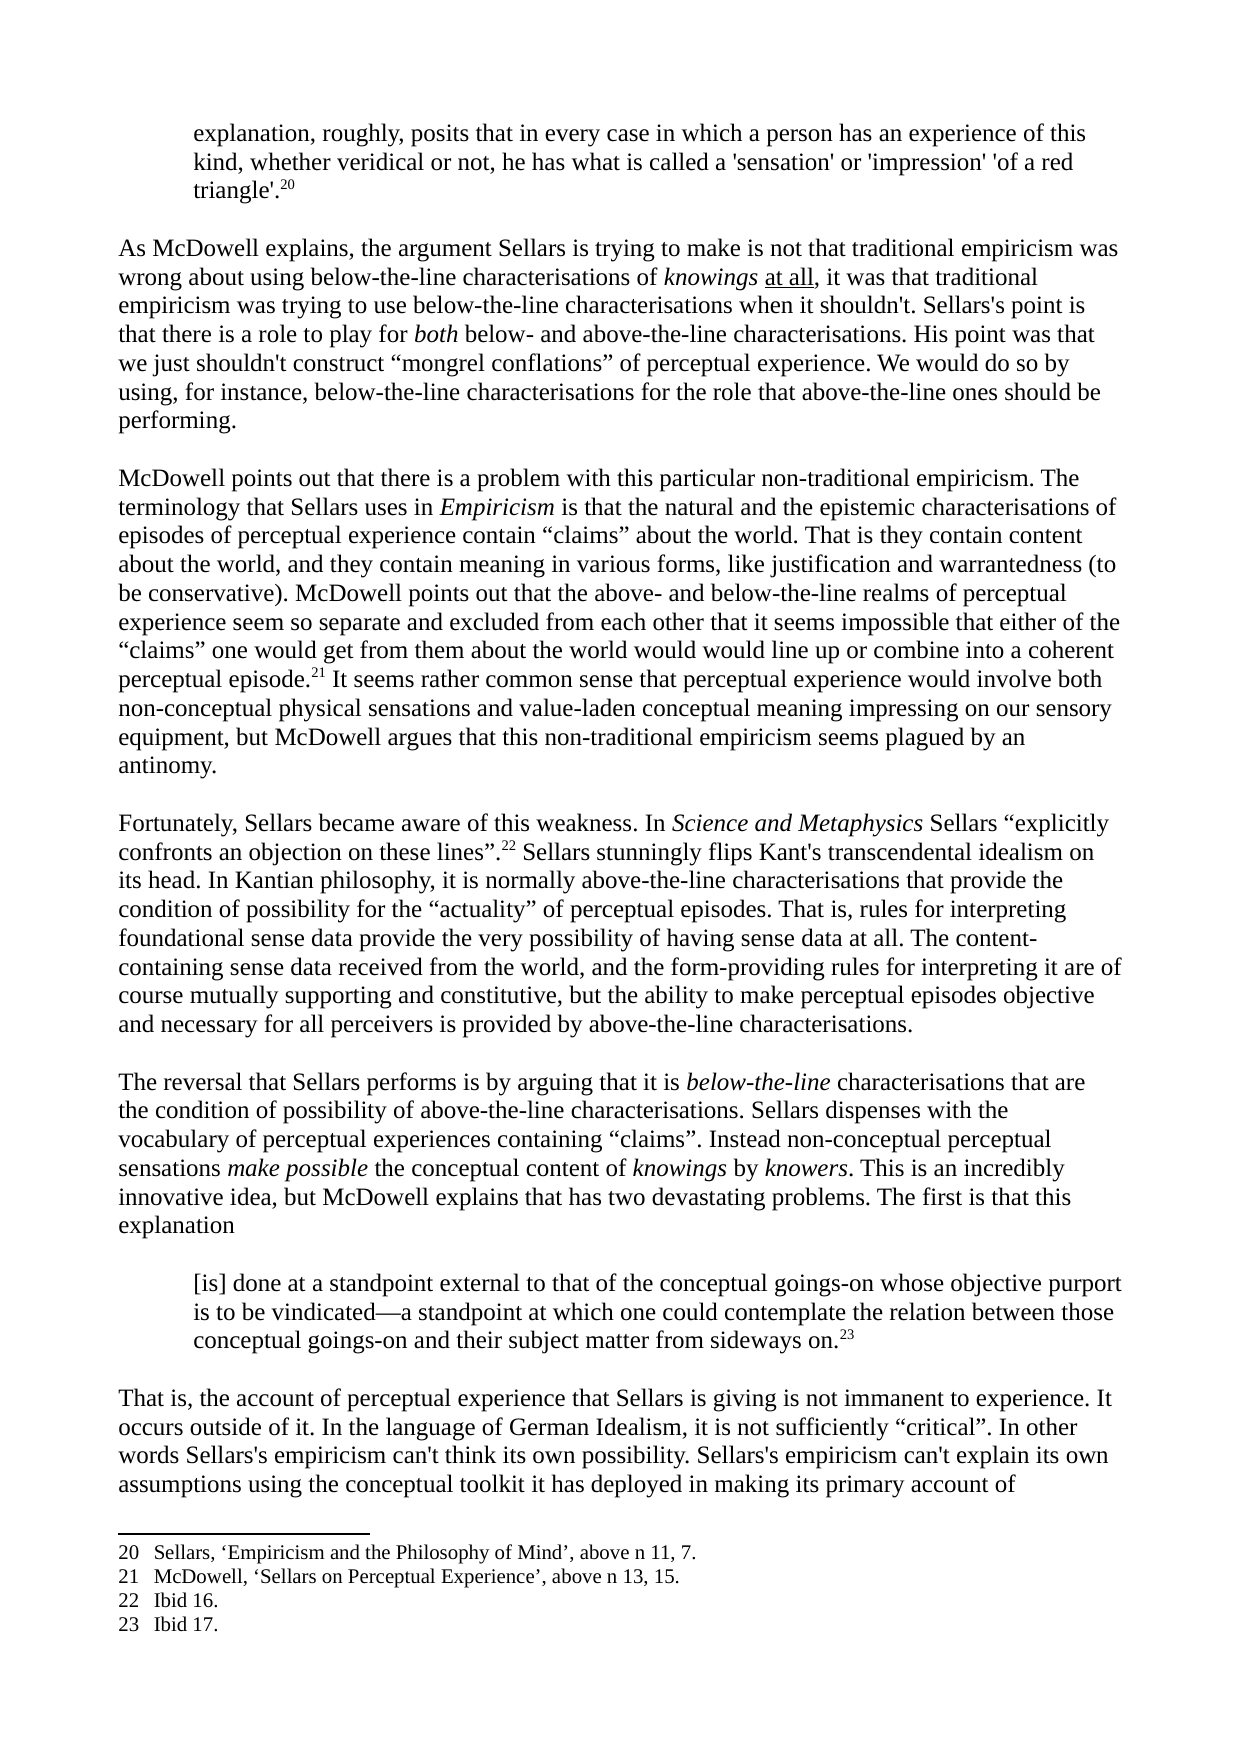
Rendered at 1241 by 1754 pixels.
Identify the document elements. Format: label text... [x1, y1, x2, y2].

text The reversal that Sellars performs is by arguing that it is below-the-line characterisations that are the condition of possibility of above-the-line characterisations. Sellars dispenses with the vocabulary of perceptual experiences containing “claims”. Instead non-conceptual perceptual sensations make possible the conceptual content of knowings by knowers. This is an incredibly innovative idea, but McDowell explains that has two devastating problems. The first is that this explanation [118, 1067, 1122, 1239]
text explanation, roughly, posits that in every case in which a person has an experience of this kind, whether veridical or not, he has what is called a 'sensation' or 'impression' 'of a red triangle'. [193, 118, 1122, 204]
text Sellars, ‘Empiricism and the Philosophy of Mind’, above n 11, 7. [118, 1539, 1122, 1564]
text That is, the account of perceptual experience that Sellars is giving is not immanent to experience. It occurs outside of it. In the language of German Idealism, it is not sufficiently “critical”. In other words Sellars's empiricism can't think its own possibility. Sellars's empiricism can't explain its own assumptions using the conceptual toolkit it has deployed in making its primary account of [118, 1383, 1122, 1498]
text McDowell points out that there is a problem with this particular non-traditional empiricism. The terminology that Sellars uses in Empiricism is that the natural and the epistemic characterisations of episodes of perceptual experience contain “claims” about the world. That is they contain content about the world, and they contain meaning in various forms, like justification and warrantedness (to be conservative). McDowell points out that the above- and below-the-line realms of perceptual experience seem so separate and excluded from each other that it seems impossible that either of the “claims” one would get from them about the world would would line up or combine into a coherent perceptual episode. It seems rather common sense that perceptual experience would involve both non-conceptual physical sensations and value-laden conceptual meaning impressing on our sensory equipment, but McDowell argues that this non-traditional empiricism seems plagued by an antinomy. [118, 463, 1122, 779]
text Ibid 17. [118, 1612, 1122, 1636]
text Fortunately, Sellars became aware of this weakness. In Science and Metaphysics Sellars “explicitly confronts an objection on these lines”. Sellars stunningly flips Kant's transcendental idealism on its head. In Kantian philosophy, it is normally above-the-line characterisations that provide the condition of possibility for the “actuality” of perceptual episodes. That is, rules for interpreting foundational sense data provide the very possibility of having sense data at all. The content-containing sense data received from the world, and the form-providing rules for interpreting it are of course mutually supporting and constitutive, but the ability to make perceptual episodes objective and necessary for all perceivers is provided by above-the-line characterisations. [118, 808, 1122, 1038]
text McDowell, ‘Sellars on Perceptual Experience’, above n 13, 15. [118, 1564, 1122, 1588]
text As McDowell explains, the argument Sellars is trying to make is not that traditional empiricism was wrong about using below-the-line characterisations of knowings at all, it was that traditional empiricism was trying to use below-the-line characterisations when it shouldn't. Sellars's point is that there is a role to play for both below- and above-the-line characterisations. His point was that we just shouldn't construct “mongrel conflations” of perceptual experience. We would do so by using, for instance, below-the-line characterisations for the role that above-the-line ones should be performing. [118, 233, 1122, 434]
text Ibid 16. [118, 1588, 1122, 1612]
text [is] done at a standpoint external to that of the conceptual goings-on whose objective purport is to be vindicated—a standpoint at which one could contemplate the relation between those conceptual goings-on and their subject matter from sideways on. [193, 1268, 1122, 1354]
